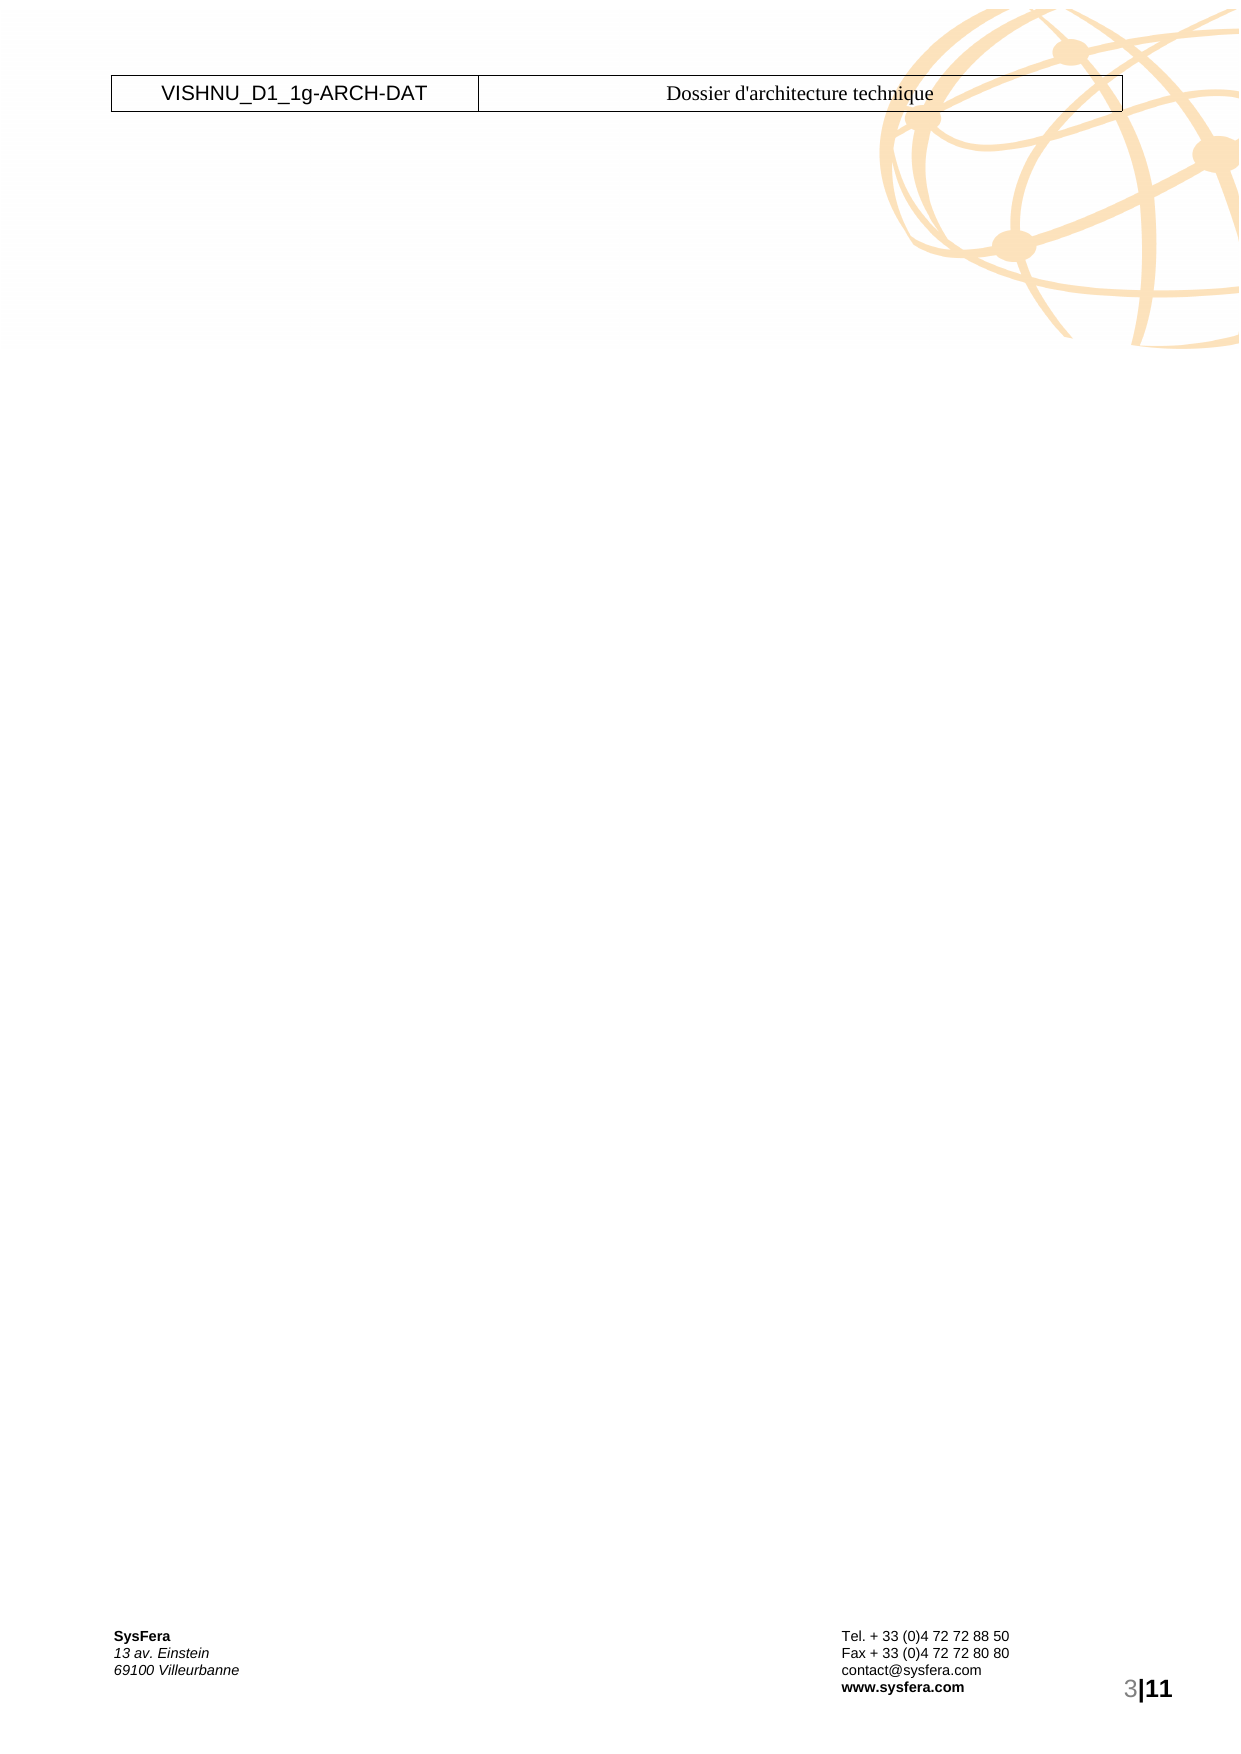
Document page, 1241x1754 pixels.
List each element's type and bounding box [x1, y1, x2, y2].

picture [1, 9, 1239, 349]
